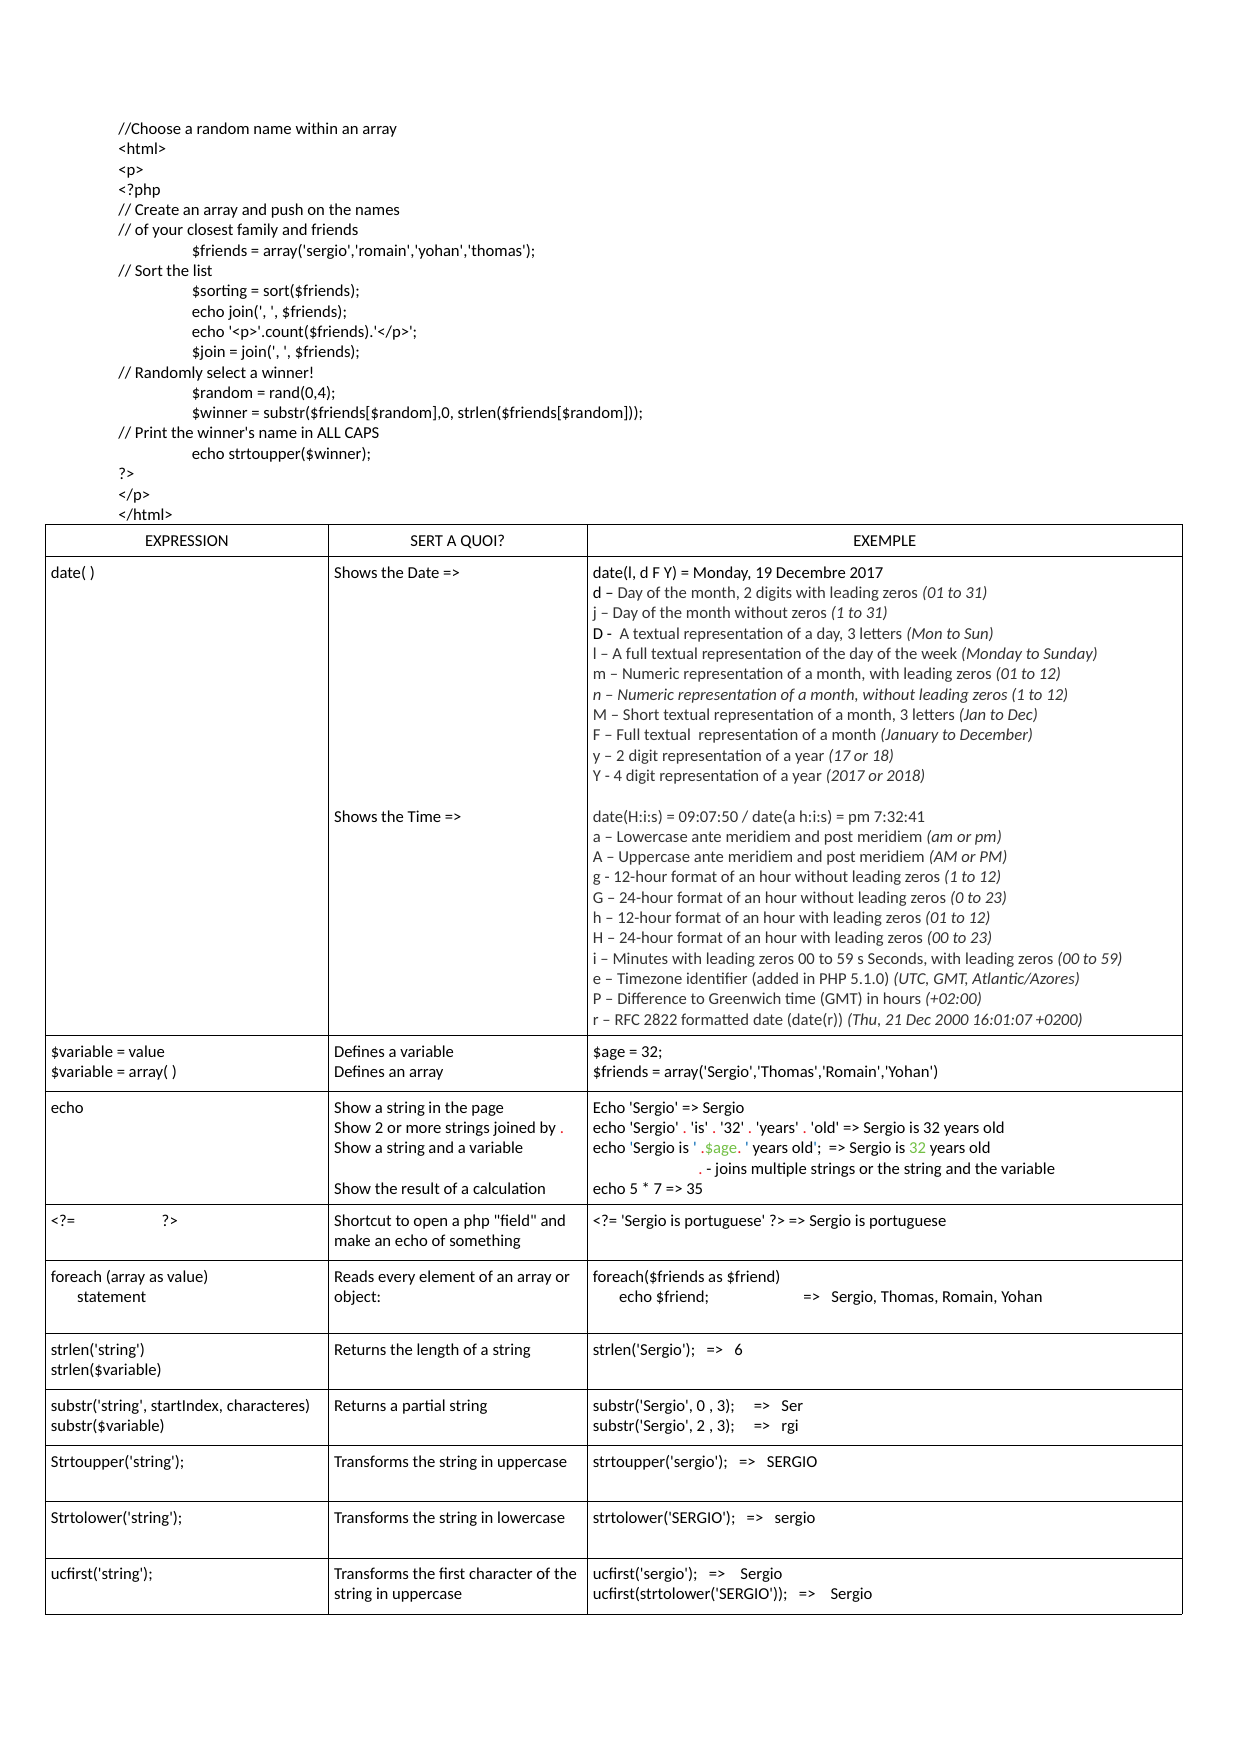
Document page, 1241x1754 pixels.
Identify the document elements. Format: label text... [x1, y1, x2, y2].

table_cell $age = 32; $friends = array('Sergio','Thomas','Romain','Yohan') [588, 1036, 1182, 1091]
table_cell ucfirst('sergio'); => Sergio ucfirst(strtolower('SERGIO')); => Sergio [588, 1559, 1182, 1614]
table_cell Returns a partial string [329, 1390, 587, 1445]
table_cell strlen('string') strlen($variable) [46, 1334, 328, 1389]
table_cell substr('Sergio', 0 , 3); => Ser substr('Sergio', 2 , 3); => rgi [588, 1390, 1182, 1445]
text <html> <p> <?php // Create an array and push on the names // of your closest family and friends $friends = array('sergio','romain','yohan','thomas'); // Sort the list [118, 138, 1122, 281]
table_cell Strtolower('string'); [46, 1502, 328, 1557]
table_header SERT A QUOI? [329, 525, 587, 556]
table_cell strlen('Sergio'); => 6 [588, 1334, 1182, 1389]
table_cell Defines a variable Defines an array [329, 1036, 587, 1091]
table_cell strtoupper('sergio'); => SERGIO [588, 1446, 1182, 1501]
table_cell Transforms the string in lowercase [329, 1502, 587, 1557]
table_cell Show a string in the page Show 2 or more strings joined by . Show a string and a variable Show the result of a calculation [329, 1092, 587, 1204]
text //Choose a random name within an array [118, 118, 1122, 138]
table_cell $variable = value $variable = array( ) [46, 1036, 328, 1091]
table_cell ucfirst('string'); [46, 1559, 328, 1614]
table_header EXEMPLE [588, 525, 1182, 556]
table_cell substr('string', startIndex, characteres) substr($variable) [46, 1390, 328, 1445]
table_cell <?= ?> [46, 1205, 328, 1260]
table_cell date(l, d F Y) = Monday, 19 Decembre 2017 d – Day of the month, 2 digits with leading zeros (01 to 31) j – Day of the month without zeros (1 to 31) D - A textual representation of a day, 3 letters (Mon to Sun) l – A full textual representation of the day of the week (Monday to Sunday) m – Numeric representation of a month, with leading zeros (01 to 12) n – Numeric representation of a month, without leading zeros (1 to 12) M – Short textual representation of a month, 3 letters (Jan to Dec) F – Full textual representation of a month (January to December) y – 2 digit representation of a year (17 or 18) Y - 4 digit representation of a year (2017 or 2018) date(H:i:s) = 09:07:50 / date(a h:i:s) = pm 7:32:41 a – Lowercase ante meridiem and post meridiem (am or pm) A – Uppercase ante meridiem and post meridiem (AM or PM) g - 12-hour format of an hour without leading zeros (1 to 12) G – 24-hour format of an hour without leading zeros (0 to 23) h – 12-hour format of an hour with leading zeros (01 to 12) H – 24-hour format of an hour with leading zeros (00 to 23) i – Minutes with leading zeros 00 to 59 s Seconds, with leading zeros (00 to 59) e – Timezone identifier (added in PHP 5.1.0) (UTC, GMT, Atlantic/Azores) P – Difference to Greenwich time (GMT) in hours (+02:00) r – RFC 2822 formatted date (date(r)) (Thu, 21 Dec 2000 16:01:07 +0200) [588, 557, 1182, 1035]
table_cell Returns the length of a string [329, 1334, 587, 1389]
table_cell Shortcut to open a php "field" and make an echo of something [329, 1205, 587, 1260]
table_cell foreach (array as value) statement [46, 1261, 328, 1333]
table_cell Shows the Date => Shows the Time => [329, 557, 587, 1035]
table_header EXPRESSION [46, 525, 328, 556]
table_cell Transforms the string in uppercase [329, 1446, 587, 1501]
table_cell Echo 'Sergio' => Sergio echo 'Sergio' . 'is' . '32' . 'years' . 'old' => Sergio is 32 years old echo 'Sergio is ' .$age. ' years old'; => Sergio is 32 years old . - joins multiple strings or the string and the variable echo 5 * 7 => 35 [588, 1092, 1182, 1204]
table_cell echo [46, 1092, 328, 1204]
table_cell strtolower('SERGIO'); => sergio [588, 1502, 1182, 1557]
table_cell <?= 'Sergio is portuguese' ?> => Sergio is portuguese [588, 1205, 1182, 1260]
table_cell Reads every element of an array or object: [329, 1261, 587, 1333]
table_cell Strtoupper('string'); [46, 1446, 328, 1501]
text $sorting = sort($friends); echo join(', ', $friends); echo '<p>'.count($friends).'</p>'; $join = join(', ', $friends); // Randomly select a winner! $random = rand(0,4); $winner = substr($friends[$random],0, strlen($friends[$random])); // Print the winner's name in ALL CAPS echo strtoupper($winner); ?> </p> </html> [118, 281, 1122, 524]
table_cell Transforms the first character of the string in uppercase [329, 1559, 587, 1614]
table_cell date( ) [46, 557, 328, 1035]
table_cell foreach($friends as $friend) echo $friend; => Sergio, Thomas, Romain, Yohan [588, 1261, 1182, 1333]
